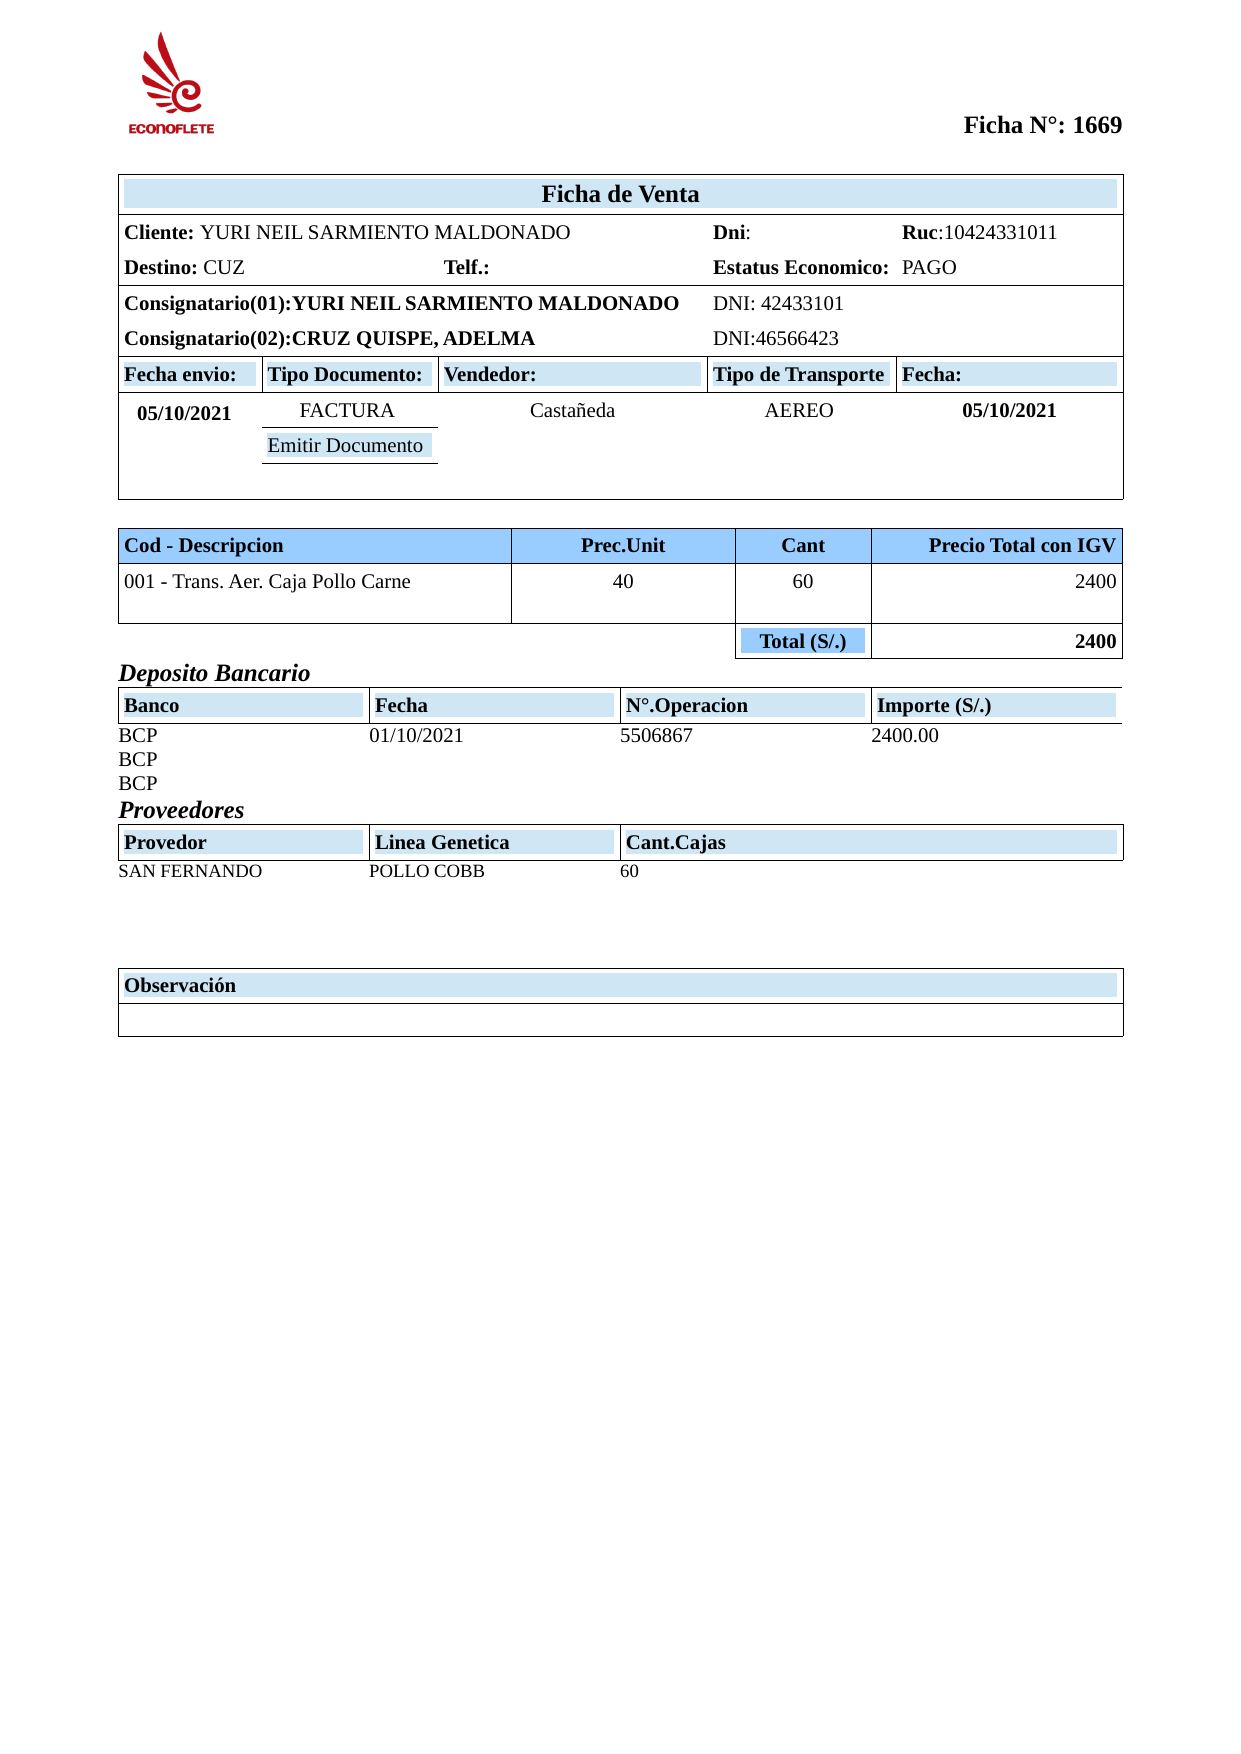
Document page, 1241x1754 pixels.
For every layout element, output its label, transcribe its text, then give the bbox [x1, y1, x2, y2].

table_header Cant.Cajas [621, 825, 1123, 859]
table_cell [118, 924, 369, 946]
table_cell [262, 464, 438, 498]
table_cell [871, 771, 1122, 795]
table_cell [118, 624, 511, 658]
table_cell 2400.00 [871, 724, 1122, 747]
table_cell Castañeda [438, 393, 707, 498]
table_cell 60 [620, 861, 1123, 881]
table_header Cant [736, 529, 871, 563]
table_header Importe (S/.) [872, 688, 1122, 723]
table_cell [369, 903, 620, 924]
table_cell Consignatario(01):YURI NEIL SARMIENTO MALDONADO [119, 286, 707, 321]
table_cell 60 [736, 564, 871, 623]
text Deposito Bancario [118, 658, 1122, 687]
table_cell Vendedor: [439, 357, 707, 392]
table_cell [620, 881, 1123, 903]
table_header Provedor [119, 825, 369, 859]
table_cell PAGO [896, 249, 1123, 285]
table_cell Telf.: [438, 249, 707, 285]
table_header Linea Genetica [370, 825, 620, 859]
table_cell Dni: [707, 215, 896, 249]
table_header Prec.Unit [512, 529, 735, 563]
picture [118, 31, 225, 134]
table_cell DNI:46566423 [707, 321, 1123, 356]
table_cell 2400 [872, 564, 1122, 623]
table_header N°.Operacion [621, 688, 871, 723]
table_cell [369, 747, 620, 771]
table_cell 05/10/2021 [119, 393, 262, 498]
table_cell 001 - Trans. Aer. Caja Pollo Carne [119, 564, 511, 623]
table_cell [620, 771, 871, 795]
table_cell Destino: CUZ [119, 249, 438, 285]
table_cell BCP [118, 747, 369, 771]
table_cell [871, 747, 1122, 771]
table_cell [369, 924, 620, 946]
table_cell [511, 624, 735, 658]
table_cell Fecha envio: [119, 357, 262, 392]
table_header Observación [119, 969, 1123, 1003]
table_cell 40 [512, 564, 735, 623]
table_cell Tipo de Transporte [708, 357, 896, 392]
table_cell [620, 747, 871, 771]
table_cell [620, 903, 1123, 924]
table_cell [620, 946, 1123, 967]
table_cell Ruc:10424331011 [896, 215, 1123, 249]
table_cell DNI: 42433101 [707, 286, 1123, 321]
table_cell Tipo Documento: [263, 357, 438, 392]
table_cell FACTURA [262, 393, 438, 427]
table_cell Total (S/.) [736, 624, 871, 658]
table_cell SAN FERNANDO [118, 861, 369, 881]
table_cell BCP [118, 724, 369, 747]
table_cell 01/10/2021 [369, 724, 620, 747]
table_cell Emitir Documento [262, 428, 438, 463]
table_header Banco [119, 688, 369, 723]
table_cell Cliente: YURI NEIL SARMIENTO MALDONADO [119, 215, 707, 249]
table_cell [369, 771, 620, 795]
table_cell Estatus Economico: [707, 249, 896, 285]
table_cell [118, 903, 369, 924]
table_cell [118, 881, 369, 903]
table_cell [620, 924, 1123, 946]
text Proveedores [118, 795, 1122, 824]
table_header Ficha de Venta [119, 175, 1123, 214]
table_header Precio Total con IGV [872, 529, 1122, 563]
table_cell Fecha: [897, 357, 1123, 392]
table_cell BCP [118, 771, 369, 795]
table_cell Consignatario(02):CRUZ QUISPE, ADELMA [119, 321, 707, 356]
table_cell 05/10/2021 [896, 393, 1123, 498]
table_header Fecha [370, 688, 620, 723]
table_cell AEREO [707, 393, 896, 498]
table_cell POLLO COBB [369, 861, 620, 881]
table_cell 2400 [872, 624, 1122, 658]
table_cell [369, 881, 620, 903]
table_cell [118, 946, 369, 967]
table_cell 5506867 [620, 724, 871, 747]
table_header Cod - Descripcion [119, 529, 511, 563]
table_cell [369, 946, 620, 967]
table_cell [119, 1004, 1123, 1036]
